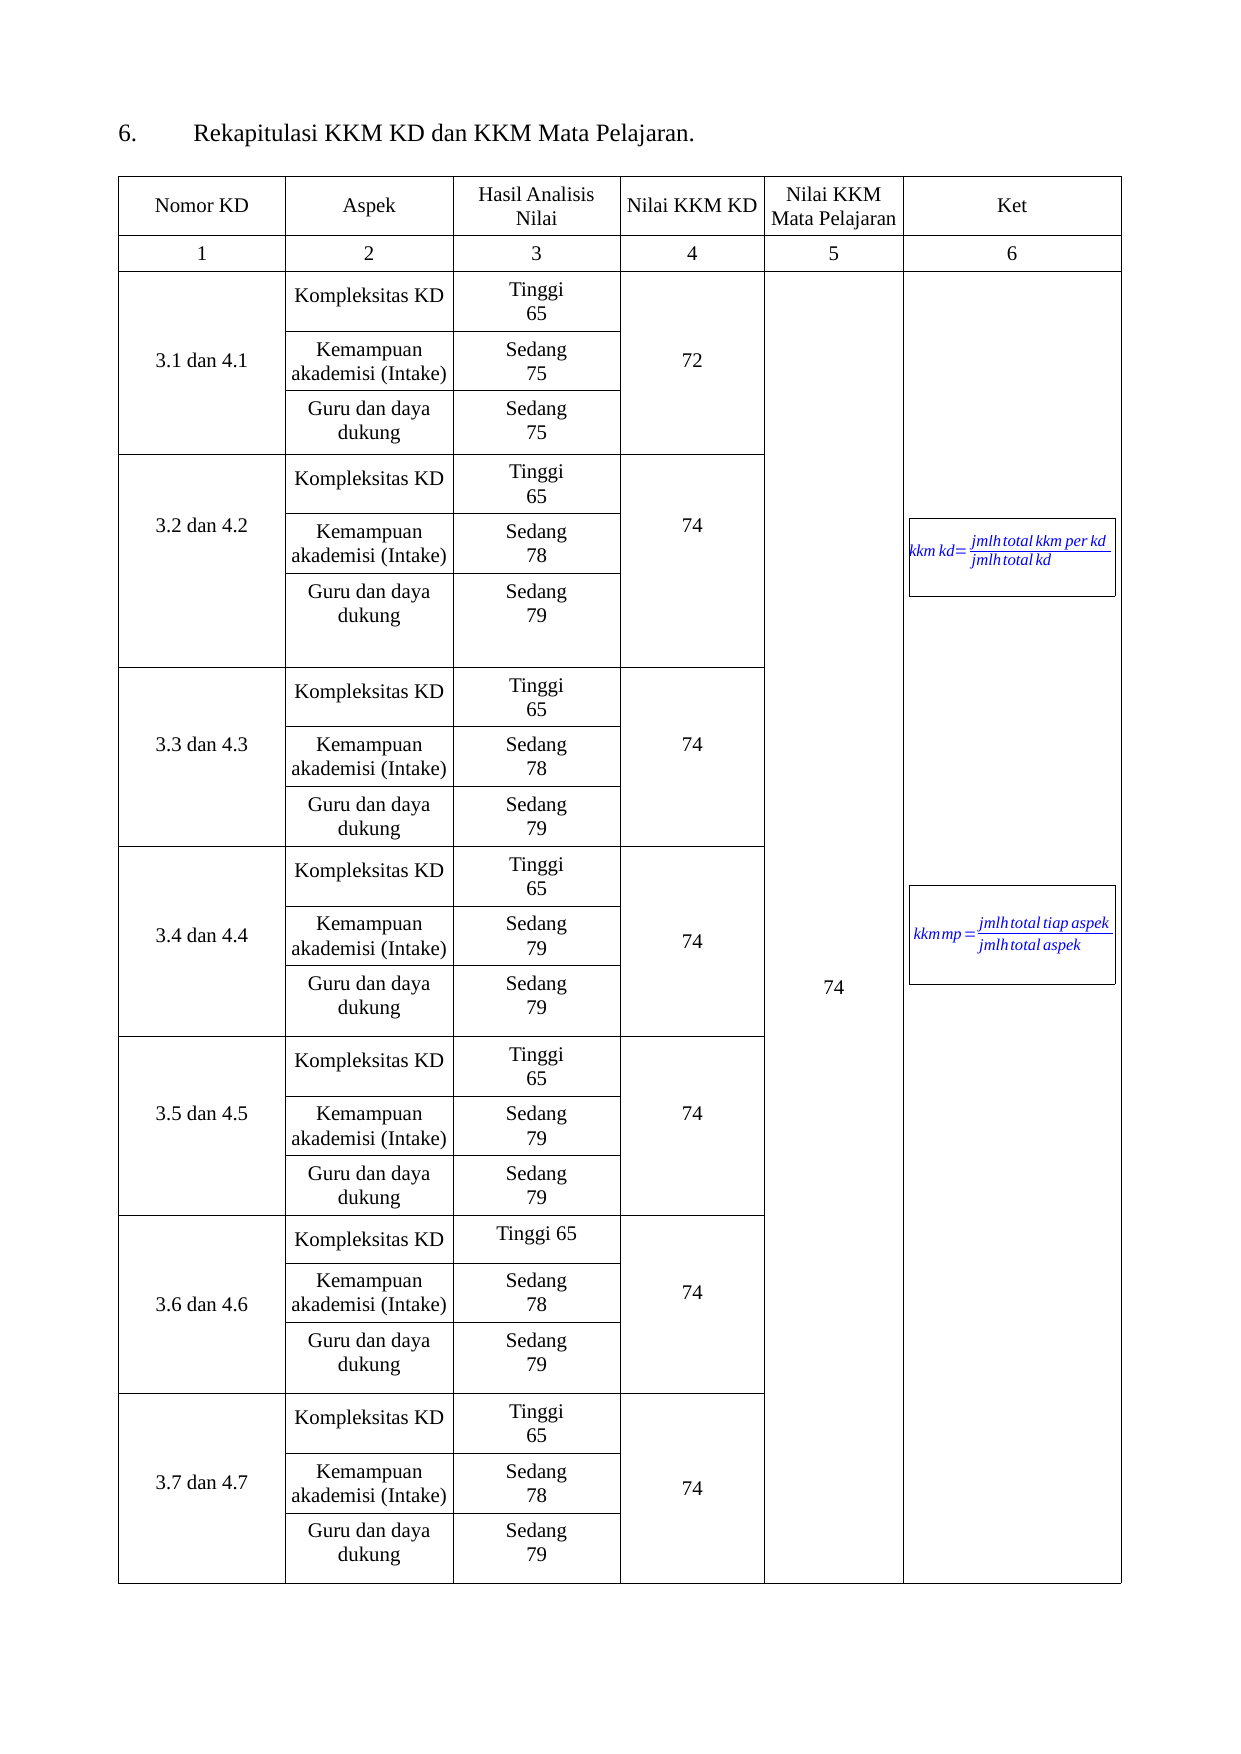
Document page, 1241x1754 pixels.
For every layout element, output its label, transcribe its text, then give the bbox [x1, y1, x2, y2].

table_header Nilai KKM Mata Pelajaran [765, 177, 903, 235]
table_cell 2 [286, 236, 453, 271]
table_cell Guru dan daya dukung [286, 1323, 453, 1393]
table_cell 3.6 dan 4.6 [119, 1216, 285, 1393]
table_cell Sedang 79 [454, 907, 620, 965]
table_cell Guru dan daya dukung [286, 1156, 453, 1215]
table_cell Kompleksitas KD [286, 668, 453, 726]
table_cell 1 [119, 236, 285, 271]
table_cell 6 [904, 236, 1121, 271]
table_cell 3.2 dan 4.2 [119, 455, 285, 667]
table_cell 74 [621, 668, 764, 846]
table_cell 74 [621, 847, 764, 1036]
table_cell 5 [765, 236, 903, 271]
table_cell Sedang 75 [454, 391, 620, 454]
table_cell Guru dan daya dukung [286, 787, 453, 846]
table_cell 3.1 dan 4.1 [119, 272, 285, 454]
table_cell Kemampuan akademisi (Intake) [286, 332, 453, 390]
table_cell Kompleksitas KD [286, 1216, 453, 1262]
table_cell Kemampuan akademisi (Intake) [286, 907, 453, 965]
table_cell Guru dan daya dukung [286, 574, 453, 667]
table_cell Sedang 79 [454, 1514, 620, 1583]
list Rekapitulasi KKM KD dan KKM Mata Pelajaran. [118, 118, 1122, 147]
table_header Nomor KD [119, 177, 285, 235]
table_cell Guru dan daya dukung [286, 966, 453, 1036]
table_cell Sedang 79 [454, 1156, 620, 1215]
table_cell 74 [765, 272, 903, 1583]
table_header [910, 519, 1115, 596]
table_cell 4 [621, 236, 764, 271]
table_cell Tinggi 65 [454, 1037, 620, 1096]
table_cell Sedang 78 [454, 727, 620, 786]
table_cell 74 [621, 1216, 764, 1393]
table_cell Kemampuan akademisi (Intake) [286, 727, 453, 786]
table_header Ket [904, 177, 1121, 235]
table_cell 3 [454, 236, 620, 271]
table_cell Guru dan daya dukung [286, 391, 453, 454]
table_cell Sedang 78 [454, 1454, 620, 1512]
table_cell 3.5 dan 4.5 [119, 1037, 285, 1215]
table_cell 3.3 dan 4.3 [119, 668, 285, 846]
table_cell Tinggi 65 [454, 1394, 620, 1453]
table_cell Kemampuan akademisi (Intake) [286, 514, 453, 573]
table_cell Sedang 79 [454, 787, 620, 846]
table_cell 3.7 dan 4.7 [119, 1394, 285, 1583]
table_cell Kompleksitas KD [286, 1394, 453, 1453]
table_header [910, 886, 1115, 983]
table_cell Guru dan daya dukung [286, 1514, 453, 1583]
table_cell 72 [621, 272, 764, 454]
table_cell Sedang 79 [454, 1097, 620, 1155]
table_cell 74 [621, 1394, 764, 1583]
table_cell Sedang 79 [454, 966, 620, 1036]
table_cell Kompleksitas KD [286, 455, 453, 513]
table_cell [904, 272, 1121, 1583]
table_cell Sedang 78 [454, 1264, 620, 1322]
table_cell Tinggi 65 [454, 847, 620, 906]
table_header Hasil Analisis Nilai [454, 177, 620, 235]
table_cell Kemampuan akademisi (Intake) [286, 1454, 453, 1512]
table_header Aspek [286, 177, 453, 235]
table_cell Tinggi 65 [454, 1216, 620, 1262]
table_cell Kemampuan akademisi (Intake) [286, 1097, 453, 1155]
table_cell Kompleksitas KD [286, 272, 453, 331]
table_cell 74 [621, 455, 764, 667]
table_cell Tinggi 65 [454, 455, 620, 513]
table_cell Kemampuan akademisi (Intake) [286, 1264, 453, 1322]
table_cell Tinggi 65 [454, 668, 620, 726]
table_cell Sedang 78 [454, 514, 620, 573]
table_cell Kompleksitas KD [286, 847, 453, 906]
table_cell Sedang 75 [454, 332, 620, 390]
table_cell Tinggi 65 [454, 272, 620, 331]
table_cell Sedang 79 [454, 574, 620, 667]
table_cell Sedang 79 [454, 1323, 620, 1393]
table_cell 74 [621, 1037, 764, 1215]
table_cell Kompleksitas KD [286, 1037, 453, 1096]
table_header Nilai KKM KD [621, 177, 764, 235]
table_cell 3.4 dan 4.4 [119, 847, 285, 1036]
